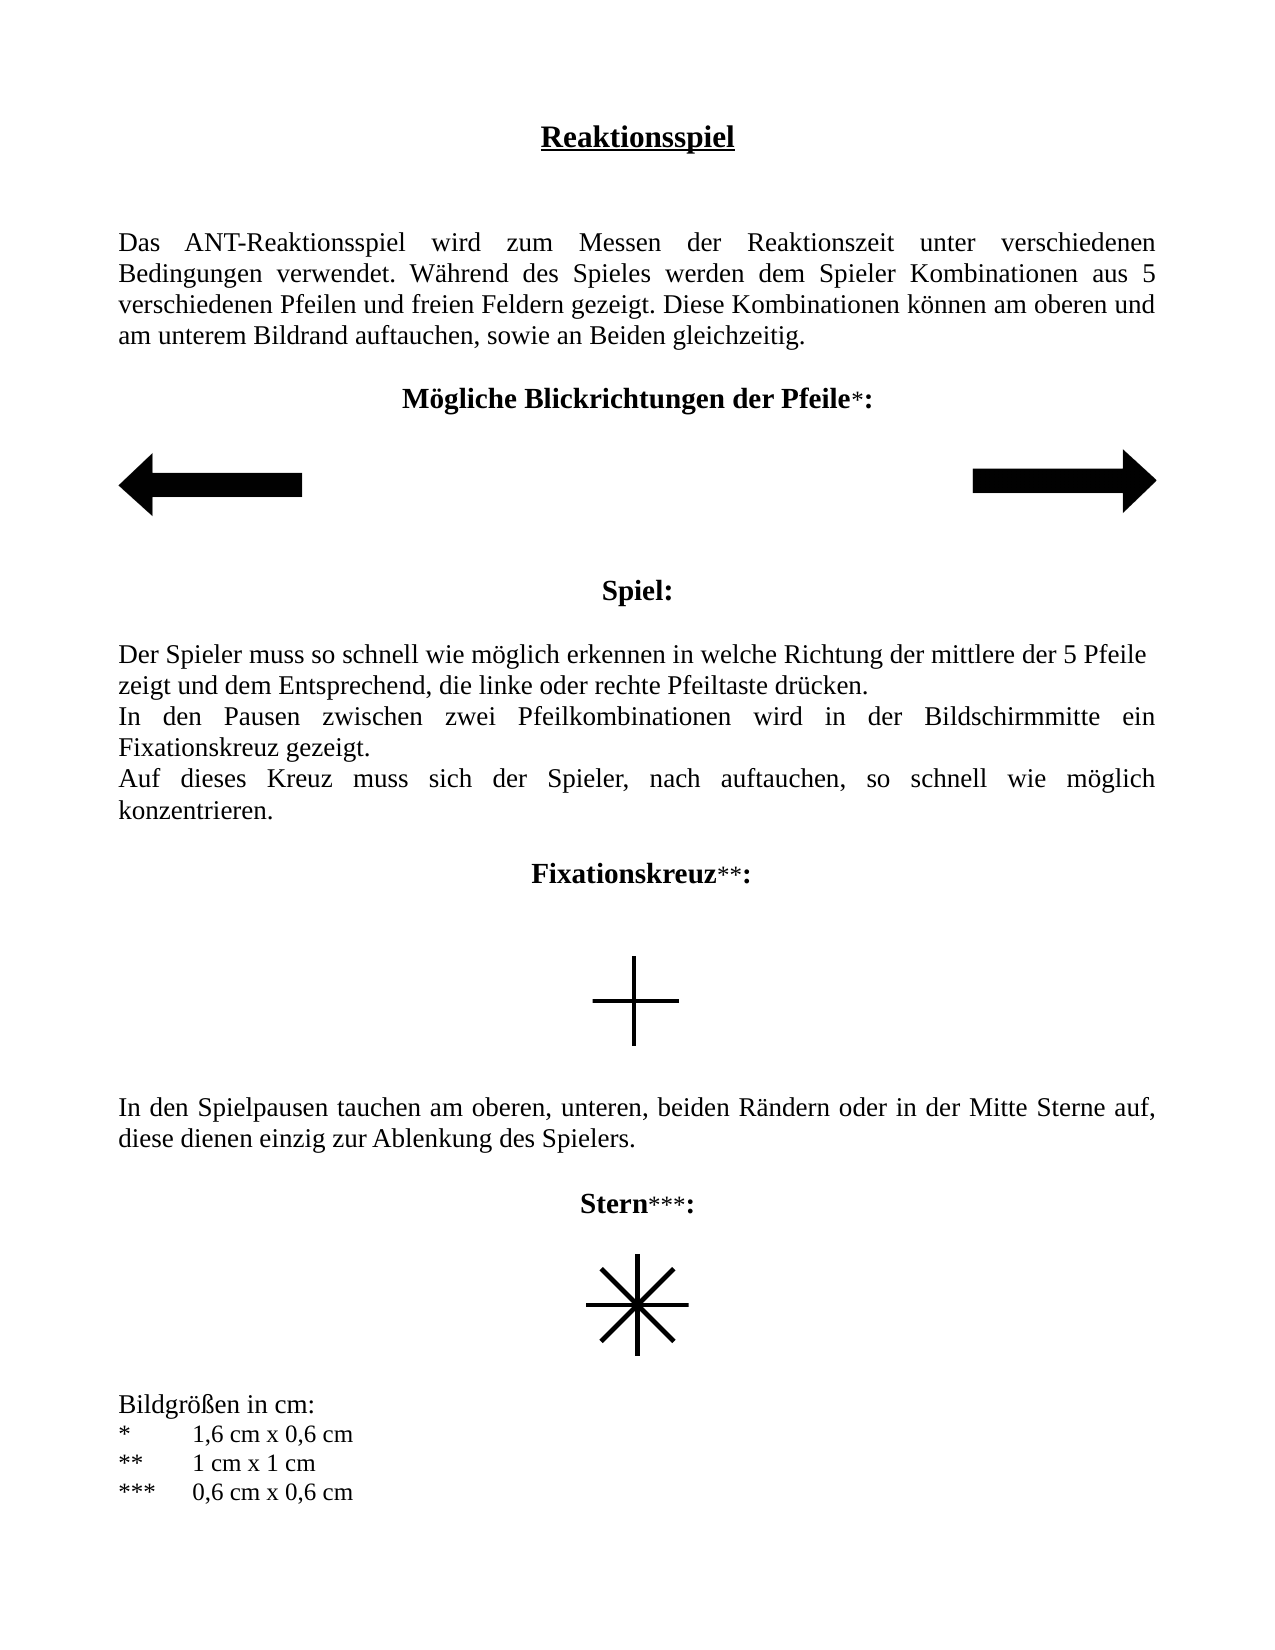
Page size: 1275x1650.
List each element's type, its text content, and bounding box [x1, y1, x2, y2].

text Bildgrößen in cm: [118, 1388, 1157, 1419]
text * 1,6 cm x 0,6 cm [118, 1419, 1157, 1448]
text Der Spieler muss so schnell wie möglich erkennen in welche Richtung der mittlere der 5 Pfeile [118, 638, 1157, 669]
text zeigt und dem Entsprechend, die linke oder rechte Pfeiltaste drücken. [118, 669, 1157, 700]
text Reaktionsspiel [118, 118, 1157, 154]
text ** 1 cm x 1 cm [118, 1448, 1157, 1477]
text Stern***: [118, 1187, 1157, 1220]
text In den Spielpausen tauchen am oberen, unteren, beiden Rändern oder in der Mitte Sterne auf, diese dienen einzig zur Ablenkung des Spielers. [118, 1091, 1157, 1153]
text Auf dieses Kreuz muss sich der Spieler, nach auftauchen, so schnell wie möglich konzentrieren. [118, 763, 1157, 825]
text Spiel: [118, 571, 1157, 607]
text Fixationskreuz**: [118, 856, 1157, 889]
text *** 0,6 cm x 0,6 cm [118, 1477, 1157, 1505]
text Mögliche Blickrichtungen der Pfeile*: [118, 382, 1157, 415]
text In den Pausen zwischen zwei Pfeilkombinationen wird in der Bildschirmmitte ein Fixationskreuz gezeigt. [118, 700, 1157, 763]
text Das ANT-Reaktionsspiel wird zum Messen der Reaktionszeit unter verschiedenen Bedingungen verwendet. Während des Spieles werden dem Spieler Kombinationen aus 5 verschiedenen Pfeilen und freien Feldern gezeigt. Diese Kombinationen können am oberen und am unterem Bildrand auftauchen, sowie an Beiden gleichzeitig. [118, 226, 1157, 351]
